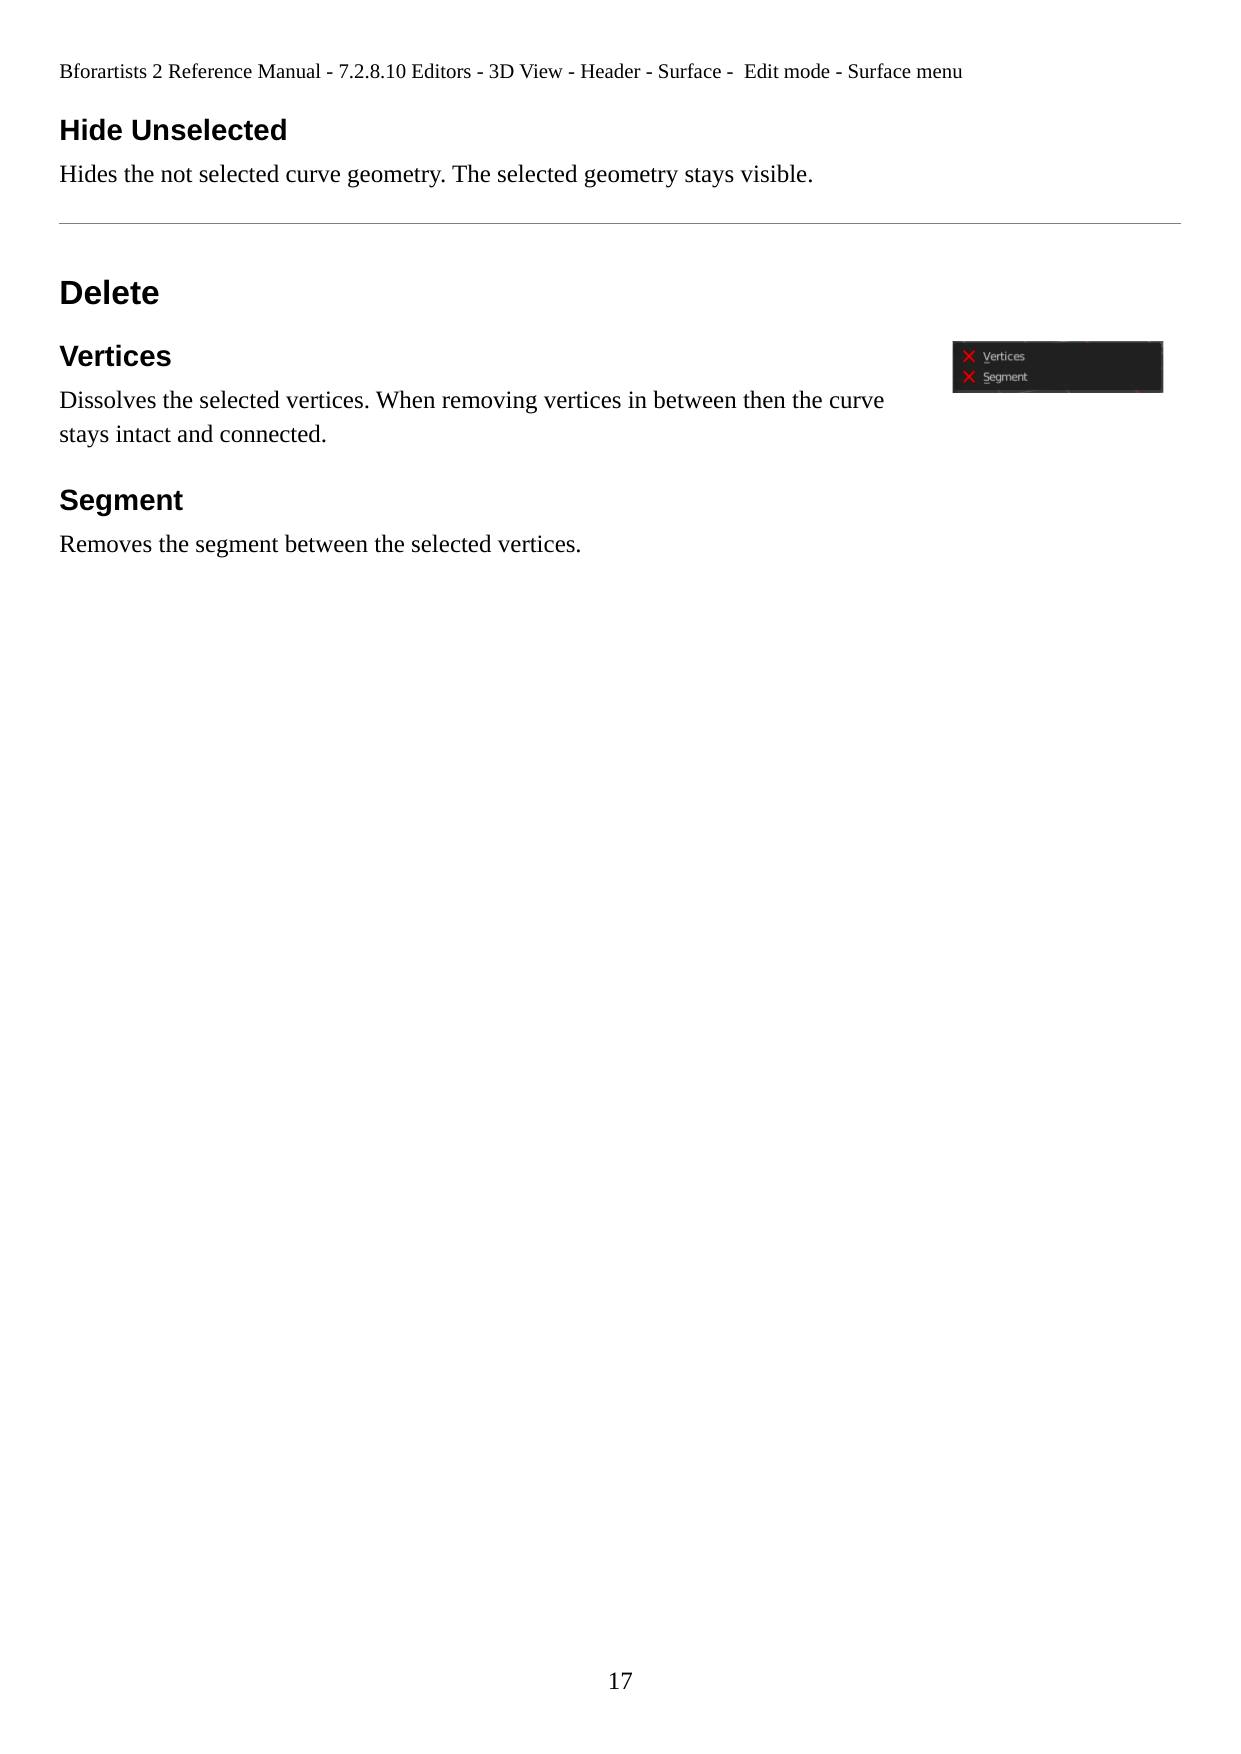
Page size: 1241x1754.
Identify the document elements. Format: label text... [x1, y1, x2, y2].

text Dissolves the selected vertices. When removing vertices in between then the curve stays intact and connected. [59, 385, 1181, 448]
subtitle Vertices [59, 339, 1181, 372]
subtitle Hide Unselected [59, 113, 1181, 146]
text Hides the not selected curve geometry. The selected geometry stays visible. [59, 159, 1181, 188]
picture [952, 341, 1164, 393]
subtitle Segment [59, 483, 1181, 517]
text Removes the segment between the selected vertices. [59, 529, 1181, 558]
subtitle Delete [59, 273, 1181, 312]
